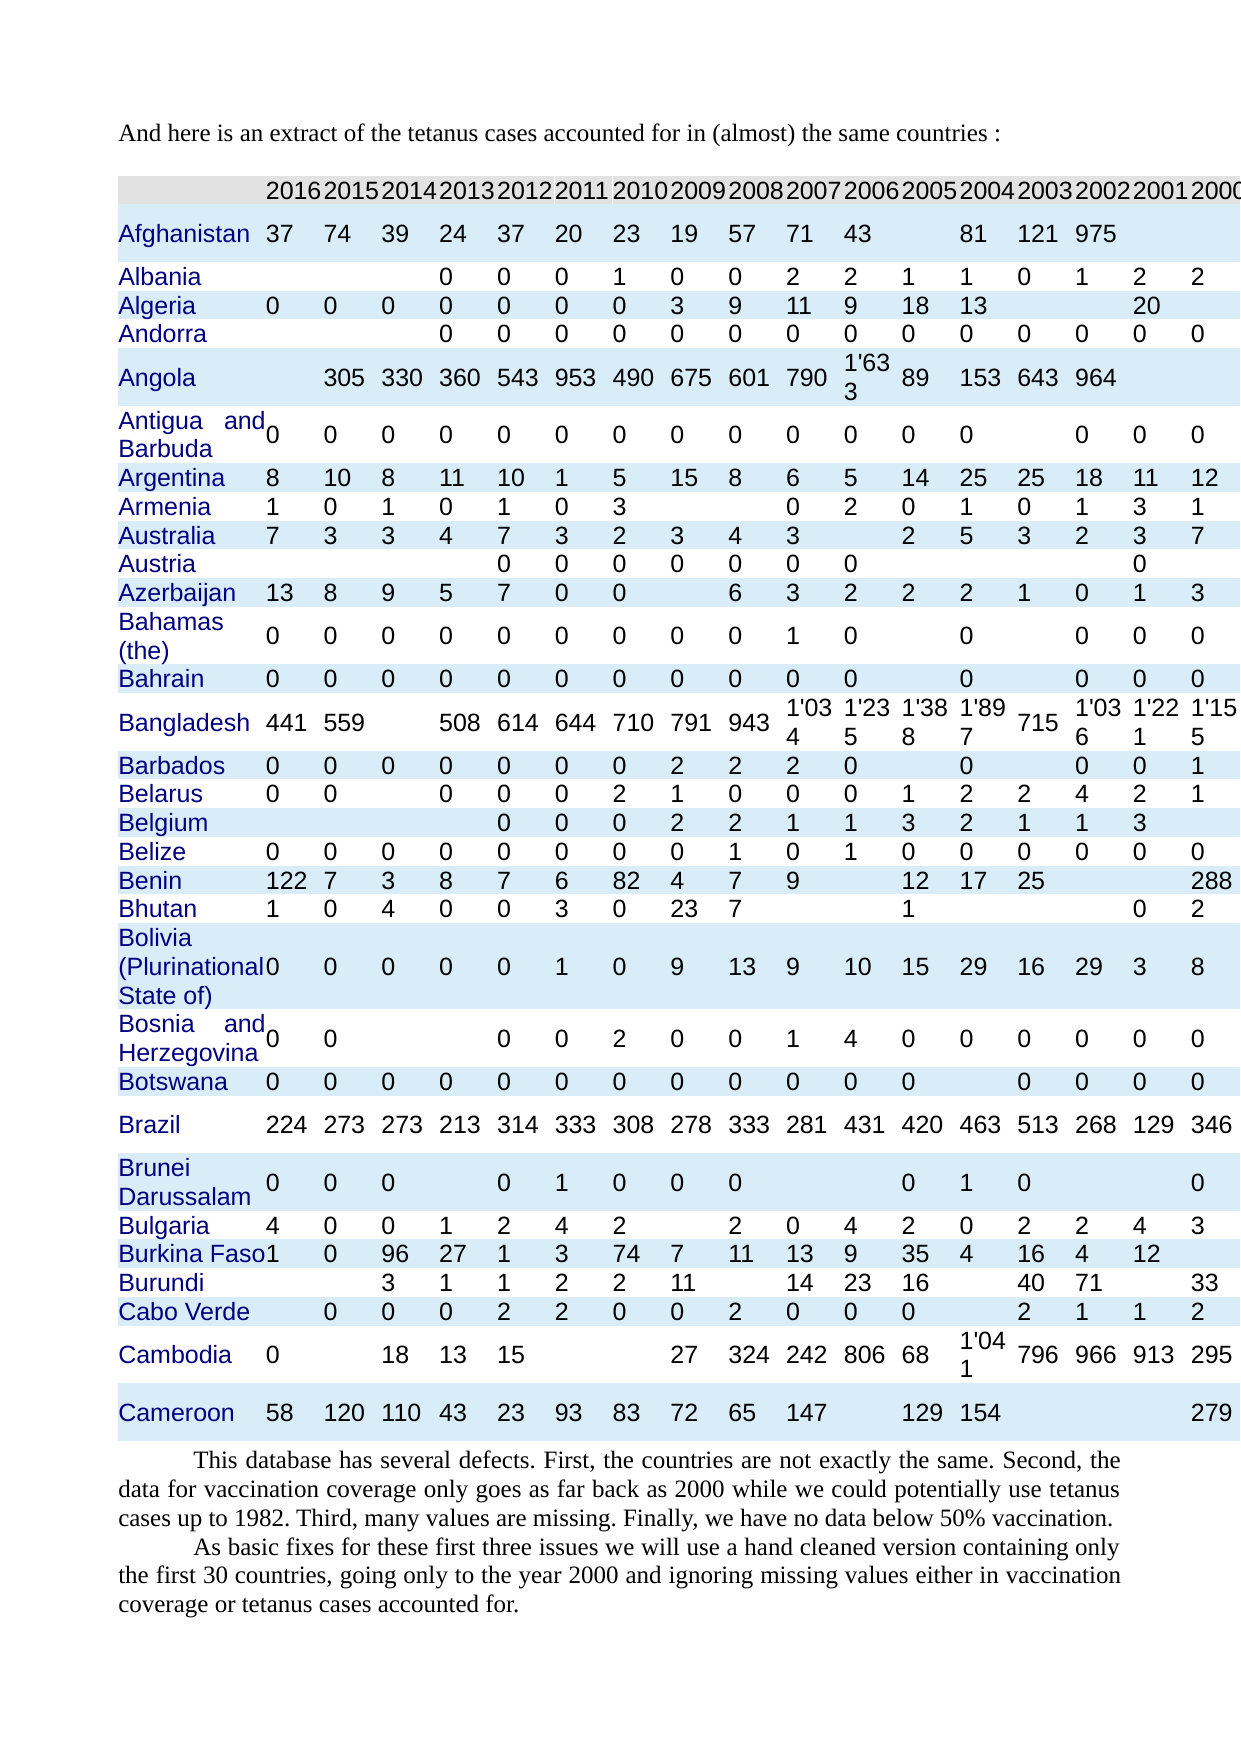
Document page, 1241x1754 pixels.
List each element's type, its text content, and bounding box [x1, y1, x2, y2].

table_cell 27 [670, 1326, 728, 1383]
table_cell 0 [786, 1297, 844, 1326]
table_cell 11 [1133, 463, 1191, 492]
table_cell [1075, 894, 1133, 923]
table_cell 0 [266, 923, 323, 1009]
table_cell 0 [786, 779, 844, 808]
table_cell 0 [1075, 319, 1133, 348]
table_cell 0 [1191, 1153, 1240, 1211]
table_cell 0 [1191, 406, 1240, 463]
table_cell 129 [1133, 1096, 1191, 1153]
table_cell 0 [959, 837, 1017, 866]
table_cell [901, 664, 959, 693]
table_cell 0 [266, 1153, 323, 1211]
table_cell 0 [497, 664, 554, 693]
table_cell 10 [844, 923, 901, 1009]
table_cell [1075, 1153, 1133, 1211]
table_cell 0 [555, 406, 612, 463]
table_cell [266, 549, 323, 578]
table_cell 1 [555, 1153, 612, 1211]
table_cell [266, 1297, 323, 1326]
table_cell 0 [844, 406, 901, 463]
table_cell 796 [1017, 1326, 1075, 1383]
table_cell 0 [728, 1153, 786, 1211]
table_cell 0 [844, 1297, 901, 1326]
table_cell 441 [266, 693, 323, 751]
table_cell [439, 549, 497, 578]
table_cell Belize [118, 837, 266, 866]
table_cell 1 [959, 1153, 1017, 1211]
table_cell 2 [555, 1297, 612, 1326]
table_cell 39 [381, 204, 439, 262]
table_header 2009 [670, 176, 728, 204]
table_cell 0 [670, 319, 728, 348]
table_cell 333 [728, 1096, 786, 1153]
table_cell 68 [901, 1326, 959, 1383]
table_cell 7 [728, 866, 786, 894]
table_cell 0 [497, 406, 554, 463]
table_cell 5 [439, 578, 497, 607]
table_cell 1 [266, 492, 323, 521]
table_cell 3 [555, 1239, 612, 1268]
table_cell 65 [728, 1383, 786, 1441]
table_cell 0 [844, 751, 901, 779]
table_cell 0 [555, 291, 612, 319]
table_cell 0 [439, 492, 497, 521]
table_cell 4 [844, 1009, 901, 1067]
table_cell 0 [670, 549, 728, 578]
table_header 2002 [1075, 176, 1133, 204]
table_cell 3 [670, 291, 728, 319]
table_cell 4 [670, 866, 728, 894]
table_cell 0 [497, 808, 554, 837]
table_cell [1075, 1383, 1133, 1441]
table_header 2014 [381, 176, 439, 204]
table_cell 1 [1075, 492, 1133, 521]
table_cell [1075, 549, 1133, 578]
table_cell 0 [497, 319, 554, 348]
table_cell Burkina Faso [118, 1239, 266, 1268]
table_cell 0 [439, 664, 497, 693]
table_cell 74 [613, 1239, 670, 1268]
table_cell 1 [497, 1239, 554, 1268]
table_cell [381, 262, 439, 291]
table_cell 74 [323, 204, 381, 262]
table_cell [1017, 406, 1075, 463]
table_cell 0 [786, 319, 844, 348]
table_cell 13 [786, 1239, 844, 1268]
table_cell 4 [844, 1211, 901, 1239]
table_cell 0 [959, 607, 1017, 664]
table_cell 15 [497, 1326, 554, 1383]
table_cell Cambodia [118, 1326, 266, 1383]
table_cell 0 [1133, 406, 1191, 463]
table_cell [381, 319, 439, 348]
table_cell 0 [786, 1067, 844, 1096]
table_cell Bhutan [118, 894, 266, 923]
table_cell 2 [786, 262, 844, 291]
table_cell 0 [497, 607, 554, 664]
table_cell 0 [728, 406, 786, 463]
table_cell 3 [1191, 1211, 1240, 1239]
table_cell Burundi [118, 1268, 266, 1297]
table_cell 0 [786, 406, 844, 463]
table_cell 3 [555, 894, 612, 923]
table_cell Bolivia (Plurinational State of) [118, 923, 266, 1009]
table_cell 2 [1191, 1297, 1240, 1326]
table_cell 35 [901, 1239, 959, 1268]
table_cell 3 [1017, 521, 1075, 549]
table_cell [266, 808, 323, 837]
table_cell 308 [613, 1096, 670, 1153]
table_cell 1'036 [1075, 693, 1133, 751]
table_cell 346 [1191, 1096, 1240, 1153]
table_cell 0 [266, 406, 323, 463]
table_cell [670, 1211, 728, 1239]
table_cell Botswana [118, 1067, 266, 1096]
table_cell Austria [118, 549, 266, 578]
table_cell 242 [786, 1326, 844, 1383]
table_cell 5 [844, 463, 901, 492]
table_cell 1 [613, 262, 670, 291]
table_cell 0 [323, 607, 381, 664]
table_cell 953 [555, 348, 612, 406]
table_cell Bangladesh [118, 693, 266, 751]
table_cell 0 [381, 607, 439, 664]
table_cell 0 [439, 837, 497, 866]
table_cell 2 [901, 1211, 959, 1239]
table_cell 3 [786, 578, 844, 607]
table_cell 40 [1017, 1268, 1075, 1297]
table_cell 0 [959, 319, 1017, 348]
table_cell 3 [381, 866, 439, 894]
table_cell 1 [786, 1009, 844, 1067]
table_cell 0 [1191, 607, 1240, 664]
table_cell 9 [844, 1239, 901, 1268]
table_cell 1'897 [959, 693, 1017, 751]
table_cell 14 [786, 1268, 844, 1297]
table_cell [266, 348, 323, 406]
table_cell 29 [1075, 923, 1133, 1009]
table_cell 7 [497, 578, 554, 607]
table_header 2015 [323, 176, 381, 204]
table_cell 710 [613, 693, 670, 751]
table_cell 0 [728, 1009, 786, 1067]
table_cell 0 [670, 1067, 728, 1096]
table_cell 0 [439, 1297, 497, 1326]
table_cell 0 [439, 607, 497, 664]
table_cell 11 [728, 1239, 786, 1268]
table_cell 0 [497, 894, 554, 923]
table_cell 37 [497, 204, 554, 262]
table_cell [1191, 808, 1240, 837]
table_cell Belgium [118, 808, 266, 837]
table_cell [844, 866, 901, 894]
table_cell 0 [381, 1211, 439, 1239]
table_cell 4 [1075, 1239, 1133, 1268]
table_cell 19 [670, 204, 728, 262]
table_cell [959, 1067, 1017, 1096]
table_cell 16 [1017, 923, 1075, 1009]
table_cell 1 [497, 1268, 554, 1297]
table_cell 0 [1017, 492, 1075, 521]
table_cell 0 [613, 319, 670, 348]
table_cell [1133, 1383, 1191, 1441]
table_cell 508 [439, 693, 497, 751]
table_cell 13 [266, 578, 323, 607]
table_cell 37 [266, 204, 323, 262]
table_cell Angola [118, 348, 266, 406]
table_cell 333 [555, 1096, 612, 1153]
table_cell [266, 1441, 1240, 1445]
table_cell Albania [118, 262, 266, 291]
table_cell 0 [323, 291, 381, 319]
table_cell [1075, 866, 1133, 894]
table_cell 0 [1075, 1009, 1133, 1067]
table_cell [323, 1268, 381, 1297]
table_cell 0 [555, 808, 612, 837]
table_cell 11 [439, 463, 497, 492]
table_cell 0 [1075, 1067, 1133, 1096]
table_cell 0 [497, 291, 554, 319]
table_cell 0 [728, 779, 786, 808]
table_cell 2 [844, 492, 901, 521]
table_cell 1'221 [1133, 693, 1191, 751]
table_cell [844, 894, 901, 923]
table_cell Bosnia and Herzegovina [118, 1009, 266, 1067]
table_cell 0 [323, 894, 381, 923]
table_cell Bahrain [118, 664, 266, 693]
table_cell [1133, 348, 1191, 406]
table_cell 0 [844, 319, 901, 348]
text And here is an extract of the tetanus cases accounted for in (almost) the same countries : [118, 118, 1122, 147]
table_cell 0 [1133, 1067, 1191, 1096]
table_cell 89 [901, 348, 959, 406]
table_cell 3 [1133, 492, 1191, 521]
table_cell 2 [613, 1009, 670, 1067]
table_cell [439, 808, 497, 837]
table_cell 2 [786, 751, 844, 779]
table_cell 2 [613, 521, 670, 549]
table_header 2005 [901, 176, 959, 204]
table_cell 0 [959, 406, 1017, 463]
table_cell 0 [555, 779, 612, 808]
table_header 2006 [844, 183, 853, 197]
table_cell 0 [1017, 262, 1075, 291]
table_cell 0 [555, 664, 612, 693]
table_header 2007 [786, 176, 844, 204]
table_cell 559 [323, 693, 381, 751]
table_cell 2 [1075, 1211, 1133, 1239]
table_cell 0 [323, 492, 381, 521]
table_cell 943 [728, 693, 786, 751]
table_cell 0 [555, 262, 612, 291]
table_cell 2 [497, 1211, 554, 1239]
table_cell 0 [1075, 751, 1133, 779]
table_cell 0 [959, 664, 1017, 693]
table_cell 0 [266, 1009, 323, 1067]
table_cell 273 [323, 1096, 381, 1153]
table_cell 3 [381, 521, 439, 549]
table_cell 9 [728, 291, 786, 319]
table_cell 2 [670, 808, 728, 837]
table_cell 224 [266, 1096, 323, 1153]
table_header 2001 [1133, 176, 1191, 204]
table_cell 1 [266, 1239, 323, 1268]
table_cell 2 [728, 751, 786, 779]
table_header [118, 176, 266, 204]
table_cell 4 [1133, 1211, 1191, 1239]
table_cell 675 [670, 348, 728, 406]
table_cell 0 [439, 923, 497, 1009]
table_cell 0 [266, 1326, 323, 1383]
table_cell [1017, 664, 1075, 693]
table_cell 23 [844, 1268, 901, 1297]
table_cell 0 [613, 837, 670, 866]
table_cell 0 [670, 664, 728, 693]
table_cell 2 [959, 779, 1017, 808]
table_cell 614 [497, 693, 554, 751]
table_cell [901, 204, 959, 262]
table_cell 975 [1075, 204, 1133, 262]
table_cell 0 [901, 406, 959, 463]
table_cell 0 [323, 1239, 381, 1268]
table_cell [959, 1268, 1017, 1297]
table_cell 1 [1191, 751, 1240, 779]
table_cell [323, 808, 381, 837]
table_header 2012 [497, 176, 554, 204]
table_cell 0 [497, 549, 554, 578]
table_cell 360 [439, 348, 497, 406]
table_cell 9 [786, 866, 844, 894]
table_cell 4 [439, 521, 497, 549]
table_cell [901, 751, 959, 779]
table_cell [786, 1153, 844, 1211]
table_cell [1017, 751, 1075, 779]
table_cell 0 [670, 406, 728, 463]
table_cell [728, 1268, 786, 1297]
table_cell 25 [959, 463, 1017, 492]
table_cell 1 [1075, 1297, 1133, 1326]
table_cell 6 [728, 578, 786, 607]
table_cell [786, 894, 844, 923]
table_cell 0 [439, 894, 497, 923]
table_cell 2 [1017, 779, 1075, 808]
table_cell 71 [1075, 1268, 1133, 1297]
table_cell 0 [439, 751, 497, 779]
table_cell 0 [613, 923, 670, 1009]
table_cell 0 [497, 779, 554, 808]
table_cell 0 [613, 1297, 670, 1326]
table_cell 12 [1133, 1239, 1191, 1268]
table_cell 0 [381, 837, 439, 866]
table_cell 18 [1075, 463, 1133, 492]
table_cell 0 [323, 664, 381, 693]
table_cell 11 [786, 291, 844, 319]
table_cell 0 [381, 291, 439, 319]
table_cell 0 [439, 779, 497, 808]
table_cell 4 [728, 521, 786, 549]
table_cell 0 [1133, 549, 1191, 578]
table_cell 0 [844, 1067, 901, 1096]
table_cell 213 [439, 1096, 497, 1153]
table_cell 5 [613, 463, 670, 492]
table_cell 9 [844, 291, 901, 319]
table_cell 0 [439, 262, 497, 291]
table_cell 1 [1017, 578, 1075, 607]
table_cell [844, 1153, 901, 1211]
table_cell 15 [901, 923, 959, 1009]
table_cell 10 [323, 463, 381, 492]
table_cell 0 [728, 262, 786, 291]
table_cell 268 [1075, 1096, 1133, 1153]
table_cell 18 [901, 291, 959, 319]
table_cell 0 [613, 549, 670, 578]
table_cell 2 [613, 1211, 670, 1239]
table_cell [959, 1297, 1017, 1326]
table_cell 0 [323, 406, 381, 463]
table_cell 0 [1133, 751, 1191, 779]
table_cell 8 [439, 866, 497, 894]
table_cell 431 [844, 1096, 901, 1153]
table_cell 0 [439, 319, 497, 348]
table_cell 16 [1017, 1239, 1075, 1268]
table_cell 3 [1133, 808, 1191, 837]
table_cell [381, 693, 439, 751]
table_cell 4 [959, 1239, 1017, 1268]
table_cell 0 [901, 319, 959, 348]
table_cell 0 [497, 837, 554, 866]
table_cell 1 [1075, 262, 1133, 291]
table_cell 715 [1017, 693, 1075, 751]
table_cell 0 [670, 1009, 728, 1067]
table_cell 2 [1017, 1297, 1075, 1326]
table_cell 15 [670, 463, 728, 492]
table_cell Brunei Darussalam [118, 1153, 266, 1211]
table_cell 9 [670, 923, 728, 1009]
table_cell 16 [901, 1268, 959, 1297]
table_cell 17 [959, 866, 1017, 894]
table_cell 25 [1017, 866, 1075, 894]
table_cell [1017, 549, 1075, 578]
table_cell Bahamas (the) [118, 607, 266, 664]
table_cell 0 [728, 664, 786, 693]
table_cell 23 [497, 1383, 554, 1441]
table_cell 2 [1133, 779, 1191, 808]
table_cell 154 [959, 1383, 1017, 1441]
text This database has several defects. First, the countries are not exactly the same. Second, the data for vaccination coverage only goes as far back as 2000 while we could potentially use tetanus cases up to 1982. Third, many values are missing. Finally, we have no data below 50% vaccination. [118, 1445, 1122, 1532]
table_cell 0 [786, 837, 844, 866]
table_cell 81 [959, 204, 1017, 262]
table_cell 3 [1191, 578, 1240, 607]
table_cell 0 [613, 291, 670, 319]
table_cell 33 [1191, 1268, 1240, 1297]
table_cell 25 [1017, 463, 1075, 492]
table_cell 0 [323, 923, 381, 1009]
table_cell 0 [613, 1067, 670, 1096]
table_cell 2 [728, 1211, 786, 1239]
table_cell 2 [613, 779, 670, 808]
table_cell [1191, 1239, 1240, 1268]
table_cell 7 [728, 894, 786, 923]
table_cell 0 [670, 837, 728, 866]
table_cell 0 [555, 1009, 612, 1067]
table_cell 2 [1017, 1211, 1075, 1239]
table_header 2011 [555, 176, 612, 204]
table_cell 3 [786, 521, 844, 549]
table_cell 806 [844, 1326, 901, 1383]
table_cell 0 [439, 1067, 497, 1096]
table_cell 2 [1191, 262, 1240, 291]
table_cell 3 [323, 521, 381, 549]
table_cell 0 [266, 751, 323, 779]
table_cell [901, 607, 959, 664]
table_cell 58 [266, 1383, 323, 1441]
table_cell 0 [670, 1153, 728, 1211]
table_cell 3 [613, 492, 670, 521]
table_cell 0 [670, 262, 728, 291]
table_cell 0 [497, 1067, 554, 1096]
table_cell [118, 1441, 266, 1445]
table_cell 4 [1075, 779, 1133, 808]
table_cell Azerbaijan [118, 578, 266, 607]
table_cell 23 [670, 894, 728, 923]
table_cell 0 [497, 262, 554, 291]
table_cell 0 [1191, 1009, 1240, 1067]
table_cell 4 [381, 894, 439, 923]
table_cell 913 [1133, 1326, 1191, 1383]
table_cell Afghanistan [118, 204, 266, 262]
table_cell 1 [555, 463, 612, 492]
table_cell 8 [728, 463, 786, 492]
table_header 2016 [266, 183, 275, 197]
table_cell 93 [555, 1383, 612, 1441]
table_cell [728, 492, 786, 521]
table_cell 0 [901, 837, 959, 866]
table_cell 83 [613, 1383, 670, 1441]
table_cell 23 [613, 204, 670, 262]
table_cell 0 [1075, 837, 1133, 866]
table_cell 490 [613, 348, 670, 406]
table_cell [555, 1326, 612, 1383]
table_cell 0 [1191, 837, 1240, 866]
table_cell 790 [786, 348, 844, 406]
table_cell [1191, 549, 1240, 578]
table_cell 153 [959, 348, 1017, 406]
table_cell 1 [1075, 808, 1133, 837]
table_cell 2 [728, 1297, 786, 1326]
table_cell 644 [555, 693, 612, 751]
table_cell 0 [381, 1297, 439, 1326]
table_cell 0 [786, 492, 844, 521]
table_cell 1 [439, 1211, 497, 1239]
table_cell 20 [555, 204, 612, 262]
table_cell 82 [613, 866, 670, 894]
table_cell [1191, 348, 1240, 406]
table_cell 0 [786, 664, 844, 693]
table_cell 1'235 [844, 693, 901, 751]
table_cell 2 [497, 1297, 554, 1326]
table_cell 0 [1017, 1153, 1075, 1211]
table_header 2008 [728, 176, 786, 204]
table_cell 11 [670, 1268, 728, 1297]
table_cell 0 [728, 1067, 786, 1096]
table_cell 278 [670, 1096, 728, 1153]
table_cell 0 [1191, 319, 1240, 348]
table_cell 513 [1017, 1096, 1075, 1153]
table_cell 0 [381, 406, 439, 463]
table_cell 0 [1191, 664, 1240, 693]
text As basic fixes for these first three issues we will use a hand cleaned version containing only the first 30 countries, going only to the year 2000 and ignoring missing values either in vaccination coverage or tetanus cases accounted for. [118, 1532, 1122, 1618]
table_cell 0 [901, 1009, 959, 1067]
table_cell 0 [613, 406, 670, 463]
table_cell 1 [959, 492, 1017, 521]
table_header 2011 [555, 183, 564, 197]
table_cell 1 [1133, 578, 1191, 607]
table_cell 0 [1075, 664, 1133, 693]
table_cell 279 [1191, 1383, 1240, 1441]
table_cell 7 [266, 521, 323, 549]
table_cell 71 [786, 204, 844, 262]
table_cell [323, 262, 381, 291]
table_cell Cabo Verde [118, 1297, 266, 1326]
table_cell 0 [266, 664, 323, 693]
table_cell 0 [1133, 837, 1191, 866]
table_cell 0 [1017, 1009, 1075, 1067]
table_cell 7 [497, 521, 554, 549]
table_header 2016 [266, 176, 323, 204]
table_cell 43 [844, 204, 901, 262]
table_cell 2 [959, 578, 1017, 607]
table_cell 18 [381, 1326, 439, 1383]
table_cell [959, 894, 1017, 923]
table_cell 0 [1133, 664, 1191, 693]
table_cell 0 [1075, 607, 1133, 664]
table_header 2000 [1191, 176, 1240, 204]
table_cell 0 [670, 1297, 728, 1326]
table_cell 4 [266, 1211, 323, 1239]
table_cell 3 [670, 521, 728, 549]
table_cell 2 [901, 521, 959, 549]
table_cell 6 [555, 866, 612, 894]
table_cell Argentina [118, 463, 266, 492]
table_cell 14 [901, 463, 959, 492]
table_cell 273 [381, 1096, 439, 1153]
table_cell 0 [1017, 837, 1075, 866]
table_cell Antigua and Barbuda [118, 406, 266, 463]
table_cell 20 [1133, 291, 1191, 319]
table_cell 0 [497, 1153, 554, 1211]
table_cell 0 [613, 751, 670, 779]
table_cell 0 [1191, 1067, 1240, 1096]
table_header 2003 [1017, 176, 1075, 204]
table_cell [1191, 291, 1240, 319]
table_cell Benin [118, 866, 266, 894]
table_cell 129 [901, 1383, 959, 1441]
table_cell [1133, 1153, 1191, 1211]
table_cell [266, 262, 323, 291]
table_cell 2 [613, 1268, 670, 1297]
table_cell 9 [786, 923, 844, 1009]
table_cell 0 [1075, 406, 1133, 463]
table_cell 314 [497, 1096, 554, 1153]
table_cell [381, 779, 439, 808]
table_cell 0 [439, 291, 497, 319]
table_cell 0 [381, 1067, 439, 1096]
table_header 2010 [613, 183, 622, 197]
table_cell 1 [266, 894, 323, 923]
table_cell 57 [728, 204, 786, 262]
table_cell [439, 1009, 497, 1067]
table_cell 0 [1017, 1067, 1075, 1096]
table_cell 96 [381, 1239, 439, 1268]
table_cell 1 [901, 262, 959, 291]
table_cell 0 [901, 1297, 959, 1326]
table_cell 0 [323, 837, 381, 866]
table_cell 120 [323, 1383, 381, 1441]
table_cell [844, 521, 901, 549]
table_cell 2 [901, 578, 959, 607]
table_cell 543 [497, 348, 554, 406]
table_cell 964 [1075, 348, 1133, 406]
table_cell Andorra [118, 319, 266, 348]
table_cell 0 [786, 1211, 844, 1239]
table_cell 0 [901, 1153, 959, 1211]
table_cell 0 [439, 406, 497, 463]
table_cell 13 [959, 291, 1017, 319]
table_cell 7 [323, 866, 381, 894]
table_cell 0 [1133, 607, 1191, 664]
table_cell 1 [959, 262, 1017, 291]
table_cell 13 [728, 923, 786, 1009]
table_cell 0 [844, 664, 901, 693]
table_cell 1 [555, 923, 612, 1009]
table_cell 0 [266, 291, 323, 319]
table_cell [1191, 204, 1240, 262]
table_cell 1 [497, 492, 554, 521]
table_cell 0 [670, 607, 728, 664]
table_cell 305 [323, 348, 381, 406]
table_cell Algeria [118, 291, 266, 319]
table_cell 0 [555, 837, 612, 866]
table_cell [670, 492, 728, 521]
table_cell 0 [959, 751, 1017, 779]
table_cell 0 [381, 751, 439, 779]
table_cell 3 [901, 808, 959, 837]
table_header 2004 [959, 176, 1017, 204]
table_cell 0 [613, 1153, 670, 1211]
table_cell 0 [844, 549, 901, 578]
table_cell 0 [901, 492, 959, 521]
table_cell 121 [1017, 204, 1075, 262]
table_header 2013 [439, 176, 497, 204]
table_cell [1017, 607, 1075, 664]
table_cell 9 [381, 578, 439, 607]
table_cell Australia [118, 521, 266, 549]
table_cell 0 [266, 837, 323, 866]
table_cell 0 [497, 923, 554, 1009]
table_cell Brazil [118, 1096, 266, 1153]
table_cell [439, 1153, 497, 1211]
table_cell 0 [323, 751, 381, 779]
table_cell Cameroon [118, 1383, 266, 1441]
table_cell 1 [844, 837, 901, 866]
table_cell 0 [613, 808, 670, 837]
table_cell 8 [266, 463, 323, 492]
table_cell 7 [670, 1239, 728, 1268]
table_cell 330 [381, 348, 439, 406]
table_cell 43 [439, 1383, 497, 1441]
table_cell 24 [439, 204, 497, 262]
table_cell 4 [555, 1211, 612, 1239]
table_cell 0 [959, 1211, 1017, 1239]
table_cell 2 [1191, 894, 1240, 923]
table_header 2006 [844, 176, 901, 204]
table_cell [266, 319, 323, 348]
table_cell 0 [497, 1009, 554, 1067]
table_cell 420 [901, 1096, 959, 1153]
table_cell 0 [844, 779, 901, 808]
table_cell 0 [844, 607, 901, 664]
table_cell [323, 319, 381, 348]
table_cell 0 [1133, 319, 1191, 348]
table_cell 0 [613, 607, 670, 664]
table_cell 10 [497, 463, 554, 492]
table_cell 2 [959, 808, 1017, 837]
table_cell [1133, 866, 1191, 894]
table_cell [323, 549, 381, 578]
table_cell 0 [266, 1067, 323, 1096]
table_cell 0 [555, 549, 612, 578]
table_cell 0 [555, 319, 612, 348]
table_cell 3 [1133, 521, 1191, 549]
table_cell 0 [728, 607, 786, 664]
table_cell 0 [959, 1009, 1017, 1067]
table_cell 1 [1017, 808, 1075, 837]
table_cell 0 [555, 492, 612, 521]
table_cell 1 [786, 607, 844, 664]
table_cell 1 [786, 808, 844, 837]
table_cell 1 [901, 894, 959, 923]
table_cell [901, 549, 959, 578]
table_cell 12 [901, 866, 959, 894]
table_cell 27 [439, 1239, 497, 1268]
table_cell 0 [555, 578, 612, 607]
table_cell 1 [844, 808, 901, 837]
table_cell [613, 1326, 670, 1383]
table_cell 0 [381, 664, 439, 693]
table_cell 2 [555, 1268, 612, 1297]
table_cell Belarus [118, 779, 266, 808]
table_cell 288 [1191, 866, 1240, 894]
table_cell 3 [555, 521, 612, 549]
table_cell 0 [613, 664, 670, 693]
table_cell 5 [959, 521, 1017, 549]
table_cell [323, 1326, 381, 1383]
table_cell [1133, 1268, 1191, 1297]
table_cell 295 [1191, 1326, 1240, 1383]
table_cell Barbados [118, 751, 266, 779]
table_cell 2 [728, 808, 786, 837]
table_header 2010 [613, 176, 670, 204]
table_cell 1 [1191, 492, 1240, 521]
table_cell 0 [1133, 1009, 1191, 1067]
table_cell 7 [497, 866, 554, 894]
table_cell 0 [555, 1067, 612, 1096]
table_cell 29 [959, 923, 1017, 1009]
table_cell [1017, 1383, 1075, 1441]
table_cell 2 [844, 578, 901, 607]
table_cell 8 [323, 578, 381, 607]
table_cell 966 [1075, 1326, 1133, 1383]
table_cell 0 [323, 779, 381, 808]
table_cell Armenia [118, 492, 266, 521]
table_cell 2 [844, 262, 901, 291]
table_cell 1'388 [901, 693, 959, 751]
table_cell 8 [1191, 923, 1240, 1009]
table_cell 0 [323, 1153, 381, 1211]
table_cell 110 [381, 1383, 439, 1441]
table_cell 12 [1191, 463, 1240, 492]
table_cell 0 [1017, 319, 1075, 348]
table_cell 0 [786, 549, 844, 578]
table_cell 0 [266, 779, 323, 808]
table_cell 1 [439, 1268, 497, 1297]
table_cell 0 [266, 607, 323, 664]
table_cell [381, 549, 439, 578]
table_cell [266, 1268, 323, 1297]
table_cell 0 [323, 1067, 381, 1096]
table_cell 0 [381, 1153, 439, 1211]
table_cell 1 [1133, 1297, 1191, 1326]
table_cell 0 [1075, 578, 1133, 607]
table_cell 122 [266, 866, 323, 894]
table_cell [670, 578, 728, 607]
table_cell 0 [323, 1009, 381, 1067]
table_cell [844, 1383, 901, 1441]
table_cell 0 [1133, 894, 1191, 923]
table_cell Bulgaria [118, 1211, 266, 1239]
table_cell 281 [786, 1096, 844, 1153]
table_cell 1'041 [959, 1326, 1017, 1383]
table_cell 147 [786, 1383, 844, 1441]
table_cell 0 [901, 1067, 959, 1096]
table_cell 0 [613, 578, 670, 607]
table_cell 1'633 [844, 348, 901, 406]
table_cell 0 [555, 607, 612, 664]
table_cell 643 [1017, 348, 1075, 406]
table_cell 463 [959, 1096, 1017, 1153]
table_cell 0 [323, 1297, 381, 1326]
table_cell 6 [786, 463, 844, 492]
table_cell 2 [1075, 521, 1133, 549]
table_cell 791 [670, 693, 728, 751]
table_cell 2 [670, 751, 728, 779]
table_cell 1 [381, 492, 439, 521]
table_cell 0 [381, 923, 439, 1009]
table_cell 0 [323, 1211, 381, 1239]
table_cell 2 [1133, 262, 1191, 291]
table_cell 1 [1191, 779, 1240, 808]
table_cell [1133, 204, 1191, 262]
table_cell [1017, 894, 1075, 923]
table_cell 8 [381, 463, 439, 492]
table_cell 0 [555, 751, 612, 779]
table_cell 1'034 [786, 693, 844, 751]
table_cell 0 [728, 549, 786, 578]
table_cell 1'155 [1191, 693, 1240, 751]
table_cell [959, 549, 1017, 578]
table_header 2000 [1191, 183, 1200, 197]
table_cell 1 [670, 779, 728, 808]
table_cell 601 [728, 348, 786, 406]
table_cell 3 [1133, 923, 1191, 1009]
table_cell [381, 1009, 439, 1067]
table_cell 1 [901, 779, 959, 808]
table_cell 7 [1191, 521, 1240, 549]
table_cell 1 [728, 837, 786, 866]
table_cell [1017, 291, 1075, 319]
table_header 2001 [1133, 183, 1142, 197]
table_cell [1075, 291, 1133, 319]
table_cell 0 [728, 319, 786, 348]
table_cell 3 [381, 1268, 439, 1297]
table_cell 13 [439, 1326, 497, 1383]
table_cell 0 [497, 751, 554, 779]
table_cell 72 [670, 1383, 728, 1441]
table_cell [381, 808, 439, 837]
table_cell 0 [613, 894, 670, 923]
table_cell 324 [728, 1326, 786, 1383]
